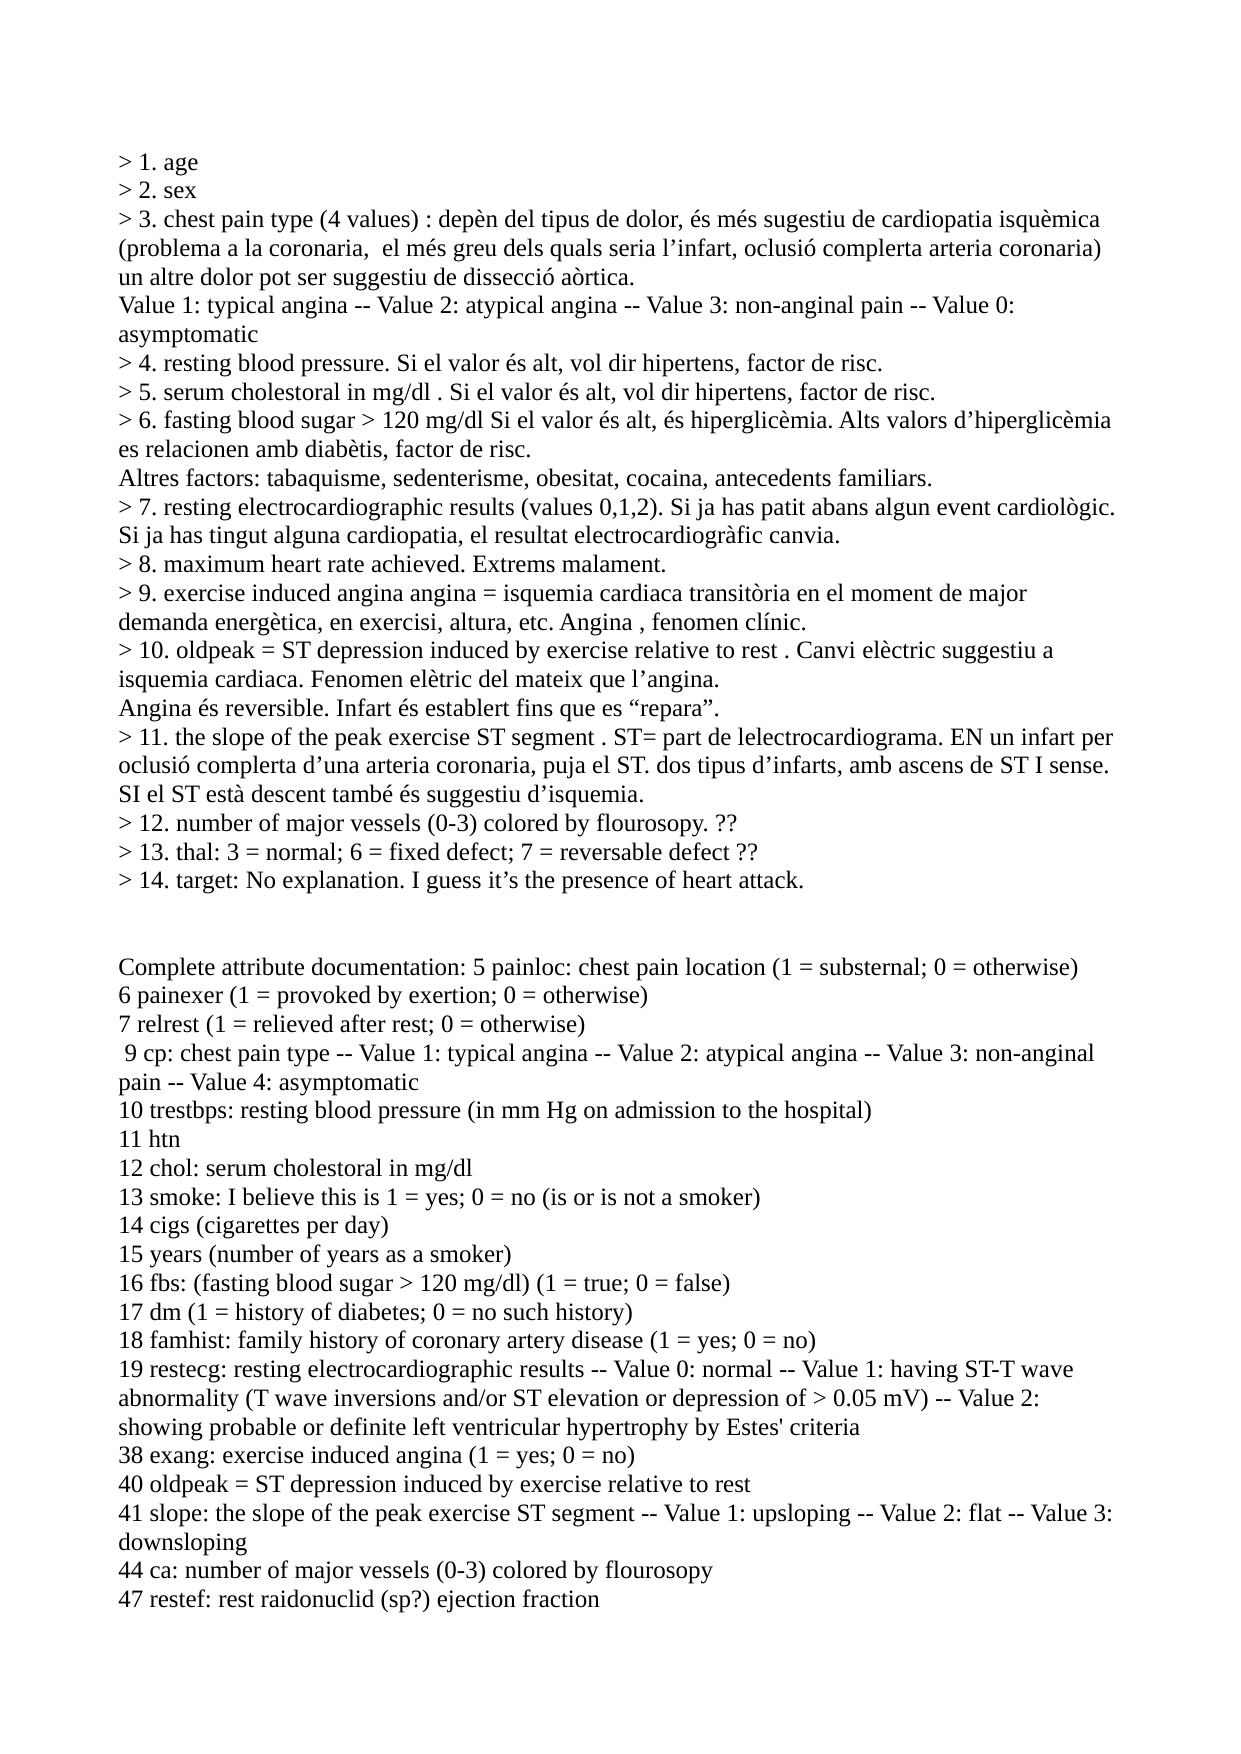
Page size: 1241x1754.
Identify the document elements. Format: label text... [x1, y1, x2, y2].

text > 14. target: No explanation. I guess it’s the presence of heart attack. [118, 866, 1122, 894]
text 13 smoke: I believe this is 1 = yes; 0 = no (is or is not a smoker) [118, 1182, 1122, 1211]
text 47 restef: rest raidonuclid (sp?) ejection fraction [118, 1584, 1122, 1613]
text Complete attribute documentation: 5 painloc: chest pain location (1 = substernal; 0 = otherwise) [118, 952, 1122, 981]
text 12 chol: serum cholestoral in mg/dl [118, 1153, 1122, 1182]
text 40 oldpeak = ST depression induced by exercise relative to rest [118, 1469, 1122, 1498]
text 44 ca: number of major vessels (0-3) colored by flourosopy [118, 1556, 1122, 1584]
text 11 htn [118, 1124, 1122, 1153]
text 19 restecg: resting electrocardiographic results -- Value 0: normal -- Value 1: having ST-T wave abnormality (T wave inversions and/or ST elevation or depression of > 0.05 mV) -- Value 2: showing probable or definite left ventricular hypertrophy by Estes' criteria [118, 1354, 1122, 1441]
text 9 cp: chest pain type -- Value 1: typical angina -- Value 2: atypical angina -- Value 3: non-anginal pain -- Value 4: asymptomatic [118, 1038, 1122, 1096]
text 41 slope: the slope of the peak exercise ST segment -- Value 1: upsloping -- Value 2: flat -- Value 3: downsloping [118, 1498, 1122, 1556]
text 18 famhist: family history of coronary artery disease (1 = yes; 0 = no) [118, 1326, 1122, 1354]
text > 1. age > 2. sex > 3. chest pain type (4 values) : depèn del tipus de dolor, és més sugestiu de cardiopatia isquèmica (problema a la coronaria, el més greu dels quals seria l’infart, oclusió complerta arteria coronaria) [118, 147, 1122, 262]
text 16 fbs: (fasting blood sugar > 120 mg/dl) (1 = true; 0 = false) [118, 1268, 1122, 1297]
text Angina és reversible. Infart és establert fins que es “repara”. > 11. the slope of the peak exercise ST segment . ST= part de lelectrocardiograma. EN un infart per oclusió complerta d’una arteria coronaria, puja el ST. dos tipus d’infarts, amb ascens de ST I sense. SI el ST està descent també és suggestiu d’isquemia. > 12. number of major vessels (0-3) colored by flourosopy. ?? > 13. thal: 3 = normal; 6 = fixed defect; 7 = reversable defect ?? [118, 693, 1122, 866]
text un altre dolor pot ser suggestiu de dissecció aòrtica. [118, 262, 1122, 291]
text Altres factors: tabaquisme, sedenterisme, obesitat, cocaina, antecedents familiars. > 7. resting electrocardiographic results (values 0,1,2). Si ja has patit abans algun event cardiològic. Si ja has tingut alguna cardiopatia, el resultat electrocardiogràfic canvia. > 8. maximum heart rate achieved. Extrems malament. > 9. exercise induced angina angina = isquemia cardiaca transitòria en el moment de major demanda energètica, en exercisi, altura, etc. Angina , fenomen clínic. > 10. oldpeak = ST depression induced by exercise relative to rest . Canvi elèctric suggestiu a isquemia cardiaca. Fenomen elètric del mateix que l’angina. [118, 463, 1122, 693]
text 15 years (number of years as a smoker) [118, 1239, 1122, 1268]
text 7 relrest (1 = relieved after rest; 0 = otherwise) [118, 1009, 1122, 1038]
text Value 1: typical angina -- Value 2: atypical angina -- Value 3: non-anginal pain -- Value 0: asymptomatic > 4. resting blood pressure. Si el valor és alt, vol dir hipertens, factor de risc. > 5. serum cholestoral in mg/dl . Si el valor és alt, vol dir hipertens, factor de risc. > 6. fasting blood sugar > 120 mg/dl Si el valor és alt, és hiperglicèmia. Alts valors d’hiperglicèmia es relacionen amb diabètis, factor de risc. [118, 291, 1122, 463]
text 10 trestbps: resting blood pressure (in mm Hg on admission to the hospital) [118, 1096, 1122, 1124]
text 6 painexer (1 = provoked by exertion; 0 = otherwise) [118, 981, 1122, 1009]
text 17 dm (1 = history of diabetes; 0 = no such history) [118, 1297, 1122, 1326]
text 14 cigs (cigarettes per day) [118, 1211, 1122, 1239]
text 38 exang: exercise induced angina (1 = yes; 0 = no) [118, 1441, 1122, 1469]
